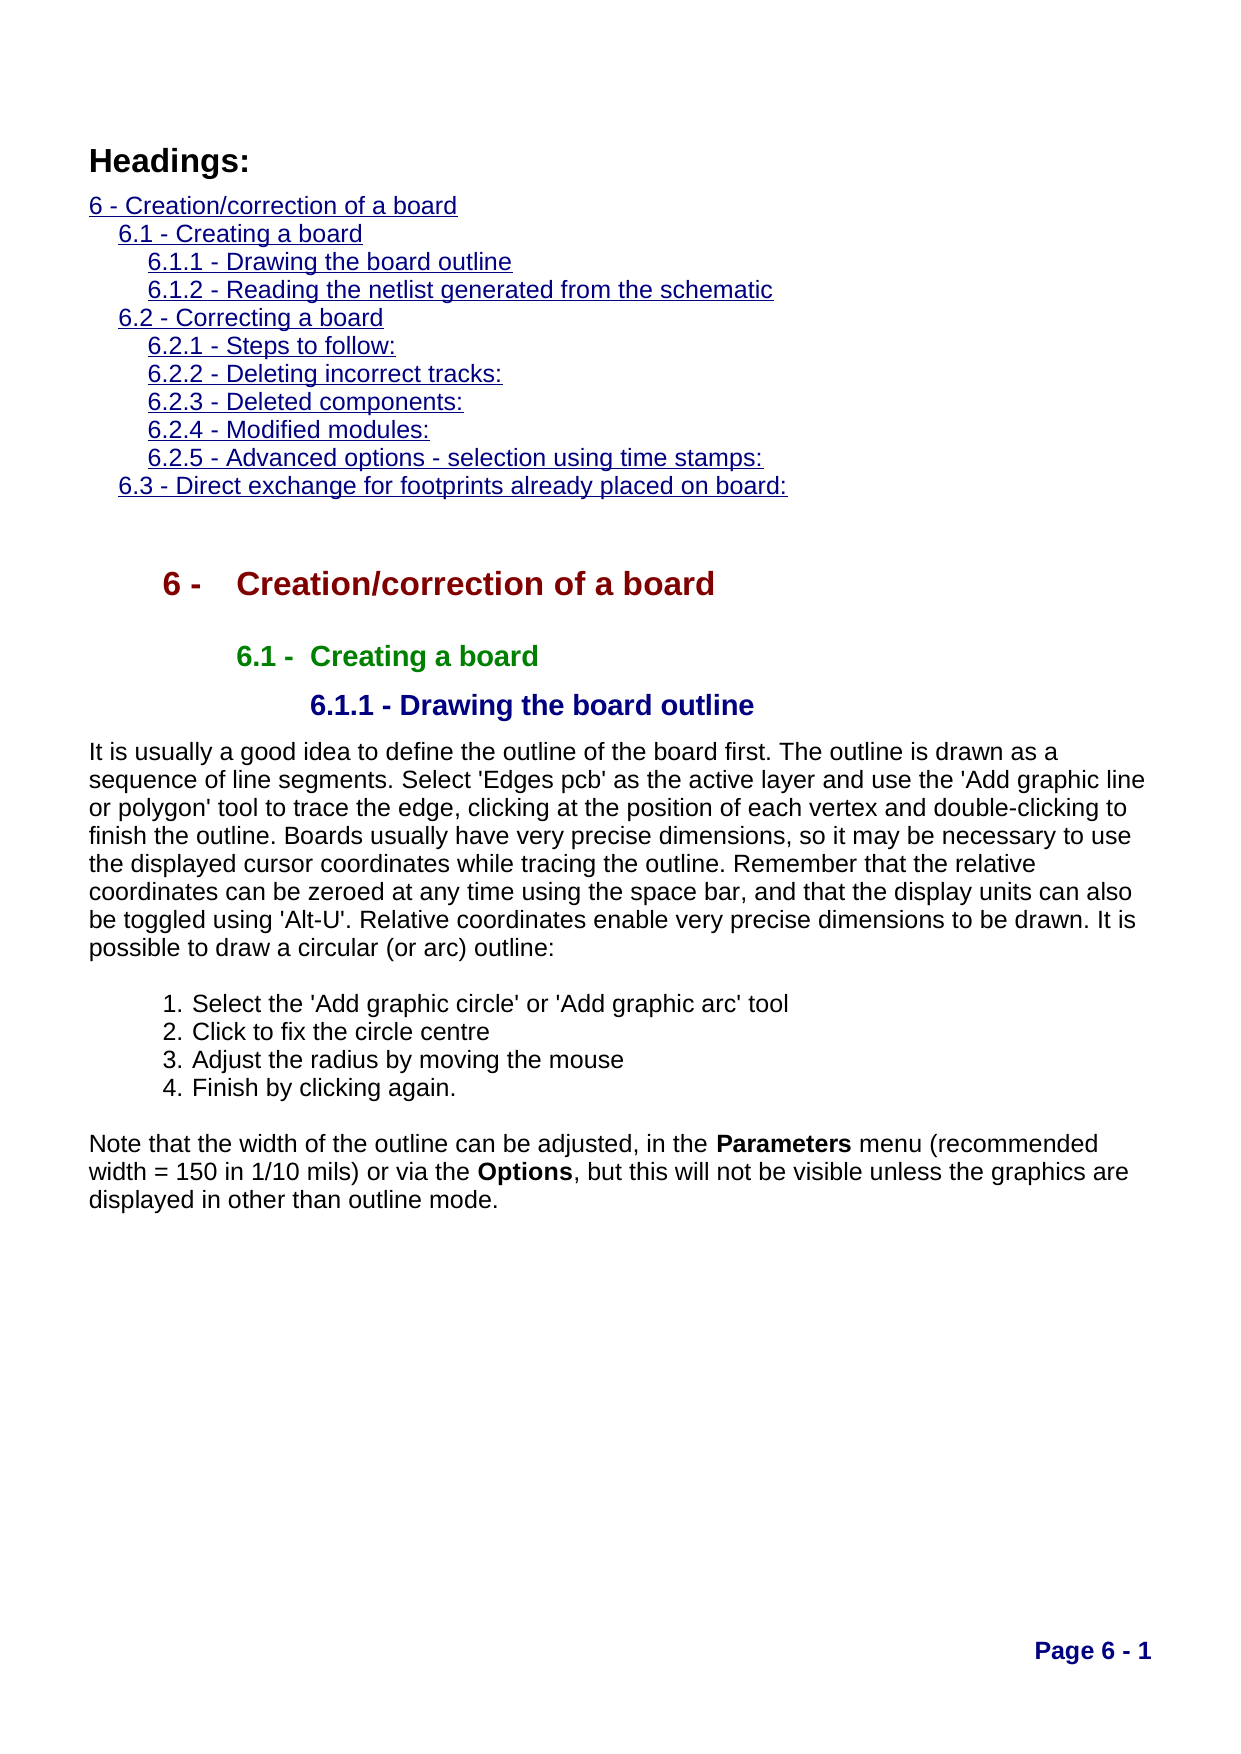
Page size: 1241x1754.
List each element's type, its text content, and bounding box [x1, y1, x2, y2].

text 6.2 - Correcting a board [118, 304, 1152, 332]
list Select the 'Add graphic circle' or 'Add graphic arc' tool [162, 990, 1152, 1018]
text Note that the width of the outline can be adjusted, in the Parameters menu (recommended width = 150 in 1/10 mils) or via the Options, but this will not be visible unless the graphics are displayed in other than outline mode. [88, 1130, 1152, 1214]
list Adjust the radius by moving the mouse [162, 1046, 1152, 1074]
text 6.1.2 - Reading the netlist generated from the schematic [147, 276, 1152, 304]
subtitle Drawing the board outline [236, 689, 1152, 722]
text 6.3 - Direct exchange for footprints already placed on board: [118, 472, 1152, 500]
text 6 - Creation/correction of a board [88, 192, 1152, 219]
subtitle Headings: [88, 142, 1152, 179]
list Click to fix the circle centre [162, 1018, 1152, 1046]
text 6.2.1 - Steps to follow: [147, 332, 1152, 360]
text 6.2.2 - Deleting incorrect tracks: [147, 360, 1152, 388]
list Finish by clicking again. [162, 1074, 1152, 1102]
text 6.2.5 - Advanced options - selection using time stamps: [147, 444, 1152, 472]
text 6.2.3 - Deleted components: [147, 388, 1152, 416]
subtitle Creating a board [162, 640, 1152, 673]
text It is usually a good idea to define the outline of the board first. The outline is drawn as a sequence of line segments. Select 'Edges pcb' as the active layer and use the 'Add graphic line or polygon' tool to trace the edge, clicking at the position of each vertex and double-clicking to finish the outline. Boards usually have very precise dimensions, so it may be necessary to use the displayed cursor coordinates while tracing the outline. Remember that the relative coordinates can be zeroed at any time using the space bar, and that the display units can also be toggled using 'Alt-U'. Relative coordinates enable very precise dimensions to be drawn. It is possible to draw a circular (or arc) outline: [88, 738, 1152, 962]
text 6.1.1 - Drawing the board outline [147, 248, 1152, 276]
text 6.2.4 - Modified modules: [147, 416, 1152, 444]
text 6.1 - Creating a board [118, 219, 1152, 248]
subtitle Creation/correction of a board [88, 565, 1152, 603]
